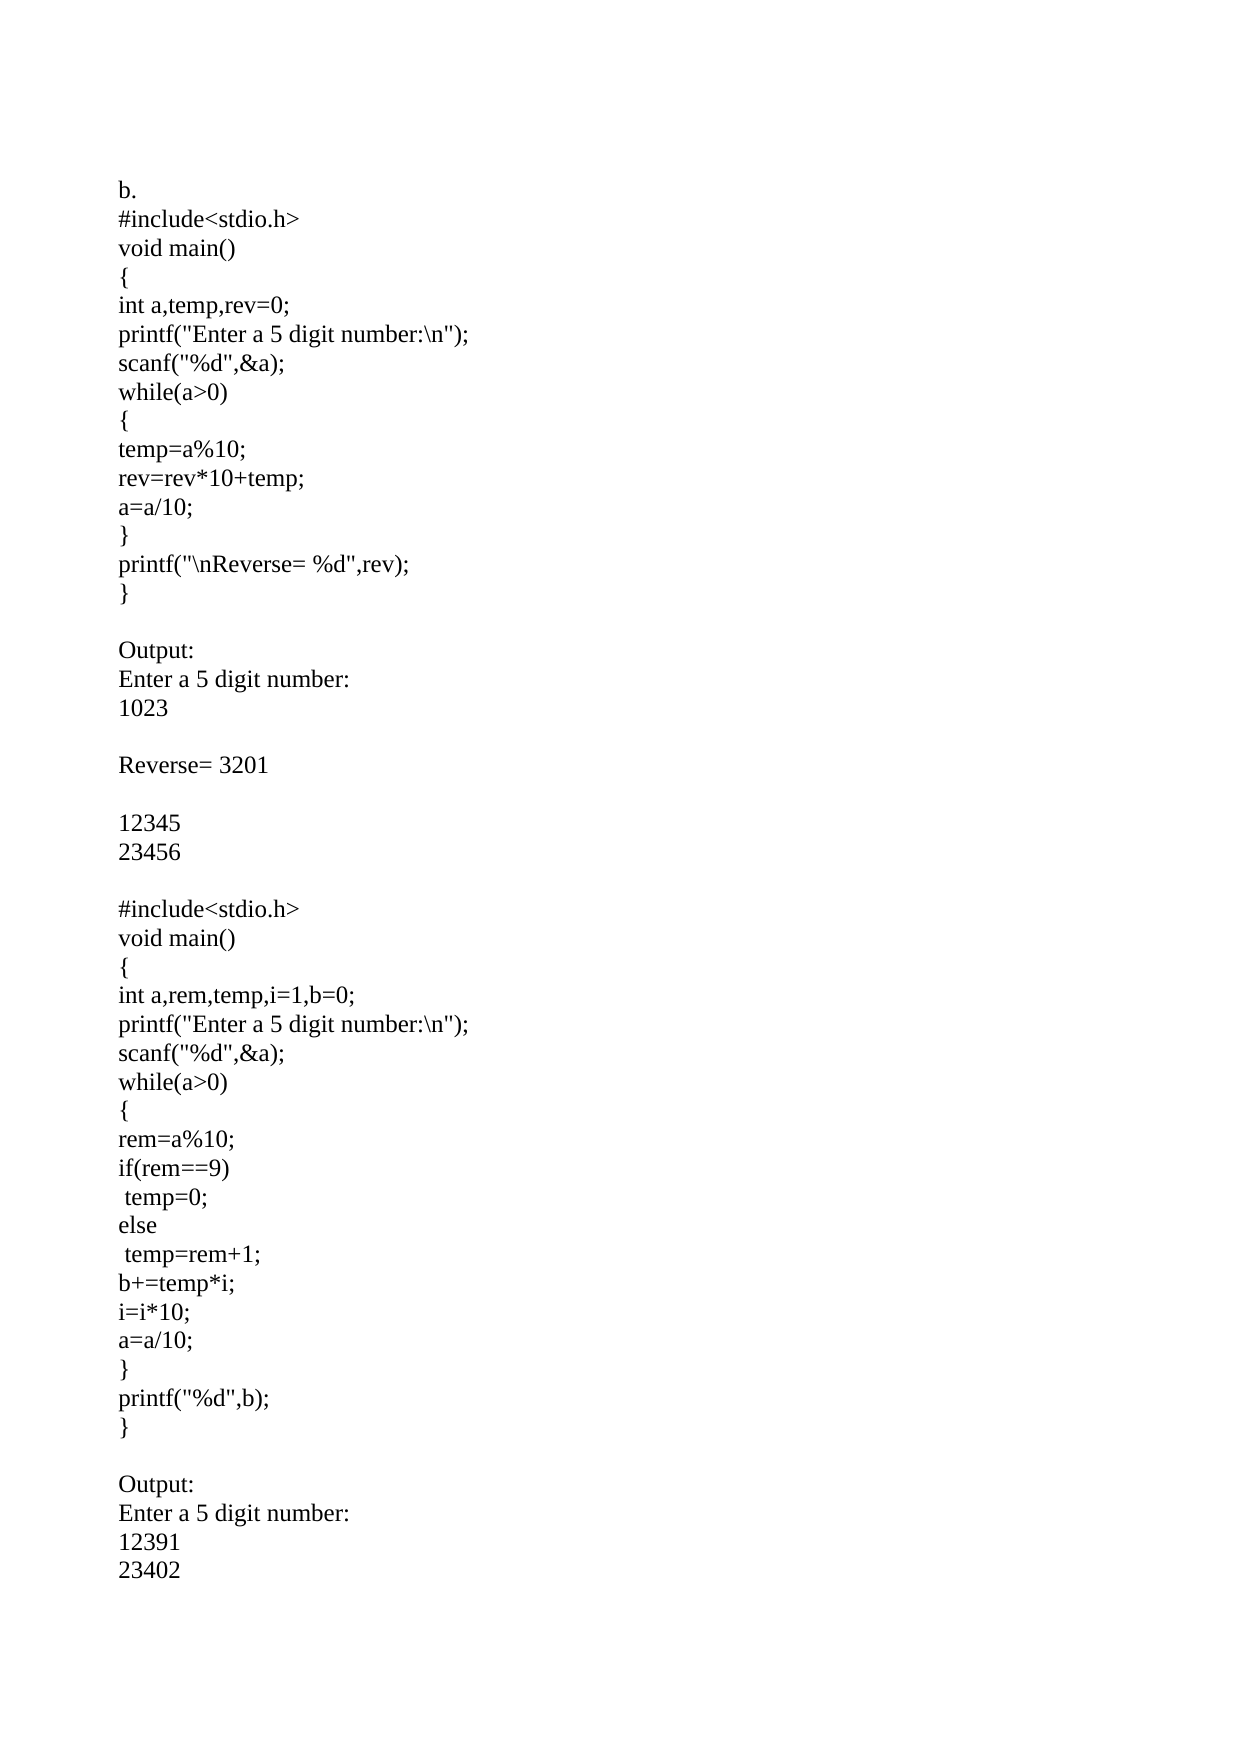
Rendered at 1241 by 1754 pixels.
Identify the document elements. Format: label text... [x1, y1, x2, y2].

text i=i*10; [118, 1297, 1122, 1326]
text while(a>0) [118, 1067, 1122, 1096]
text } [118, 521, 1122, 549]
text 12391 [118, 1527, 1122, 1556]
text 23456 [118, 837, 1122, 866]
text } [118, 1354, 1122, 1383]
text scanf("%d",&a); [118, 1038, 1122, 1067]
text { [118, 952, 1122, 981]
text Enter a 5 digit number: [118, 1498, 1122, 1527]
text { [118, 262, 1122, 291]
text rem=a%10; [118, 1124, 1122, 1153]
text 12345 [118, 808, 1122, 837]
text printf("Enter a 5 digit number:\n"); [118, 1009, 1122, 1038]
text temp=0; [118, 1182, 1122, 1211]
text if(rem==9) [118, 1153, 1122, 1182]
text 1023 [118, 693, 1122, 722]
text } [118, 1412, 1122, 1441]
text Output: [118, 1469, 1122, 1498]
text temp=rem+1; [118, 1239, 1122, 1268]
text void main() [118, 233, 1122, 262]
text b. [118, 176, 1122, 204]
text { [118, 406, 1122, 434]
text rev=rev*10+temp; [118, 463, 1122, 492]
text int a,temp,rev=0; [118, 291, 1122, 319]
text void main() [118, 923, 1122, 952]
text Reverse= 3201 [118, 751, 1122, 779]
text #include<stdio.h> [118, 894, 1122, 923]
text Output: [118, 636, 1122, 664]
text 23402 [118, 1556, 1122, 1584]
text { [118, 1096, 1122, 1124]
text a=a/10; [118, 492, 1122, 521]
text printf("\nReverse= %d",rev); [118, 549, 1122, 578]
text Enter a 5 digit number: [118, 664, 1122, 693]
text b+=temp*i; [118, 1268, 1122, 1297]
text scanf("%d",&a); [118, 348, 1122, 377]
text temp=a%10; [118, 434, 1122, 463]
text while(a>0) [118, 377, 1122, 406]
text #include<stdio.h> [118, 204, 1122, 233]
text printf("Enter a 5 digit number:\n"); [118, 319, 1122, 348]
text a=a/10; [118, 1326, 1122, 1354]
text printf("%d",b); [118, 1383, 1122, 1412]
text else [118, 1211, 1122, 1239]
text int a,rem,temp,i=1,b=0; [118, 981, 1122, 1009]
text } [118, 578, 1122, 607]
